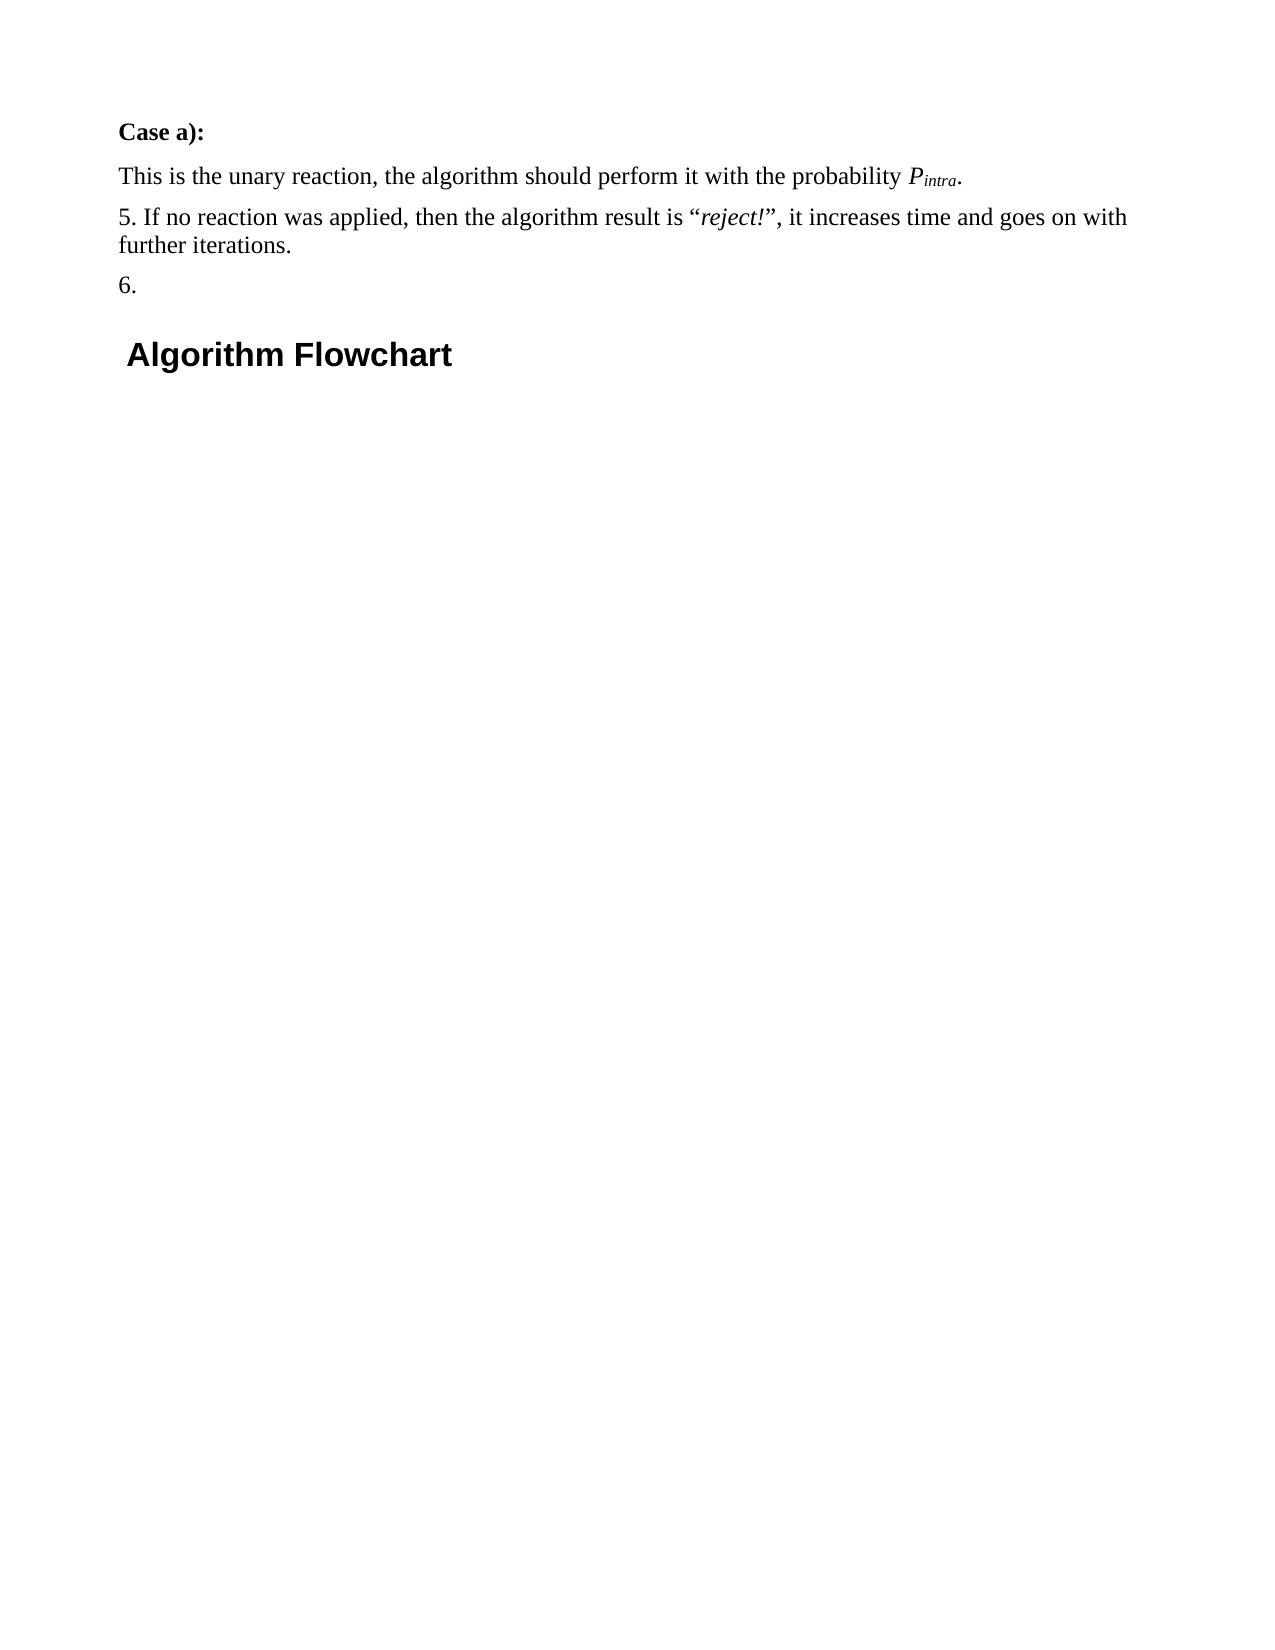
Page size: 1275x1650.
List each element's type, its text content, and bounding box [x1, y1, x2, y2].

list Case a): [118, 118, 1157, 146]
list This is the unary reaction, the algorithm should perform it with the probability Pintra. [118, 158, 1157, 191]
list If no reaction was applied, then the algorithm result is “reject!”, it increases time and goes on with further iterations. [118, 203, 1157, 258]
